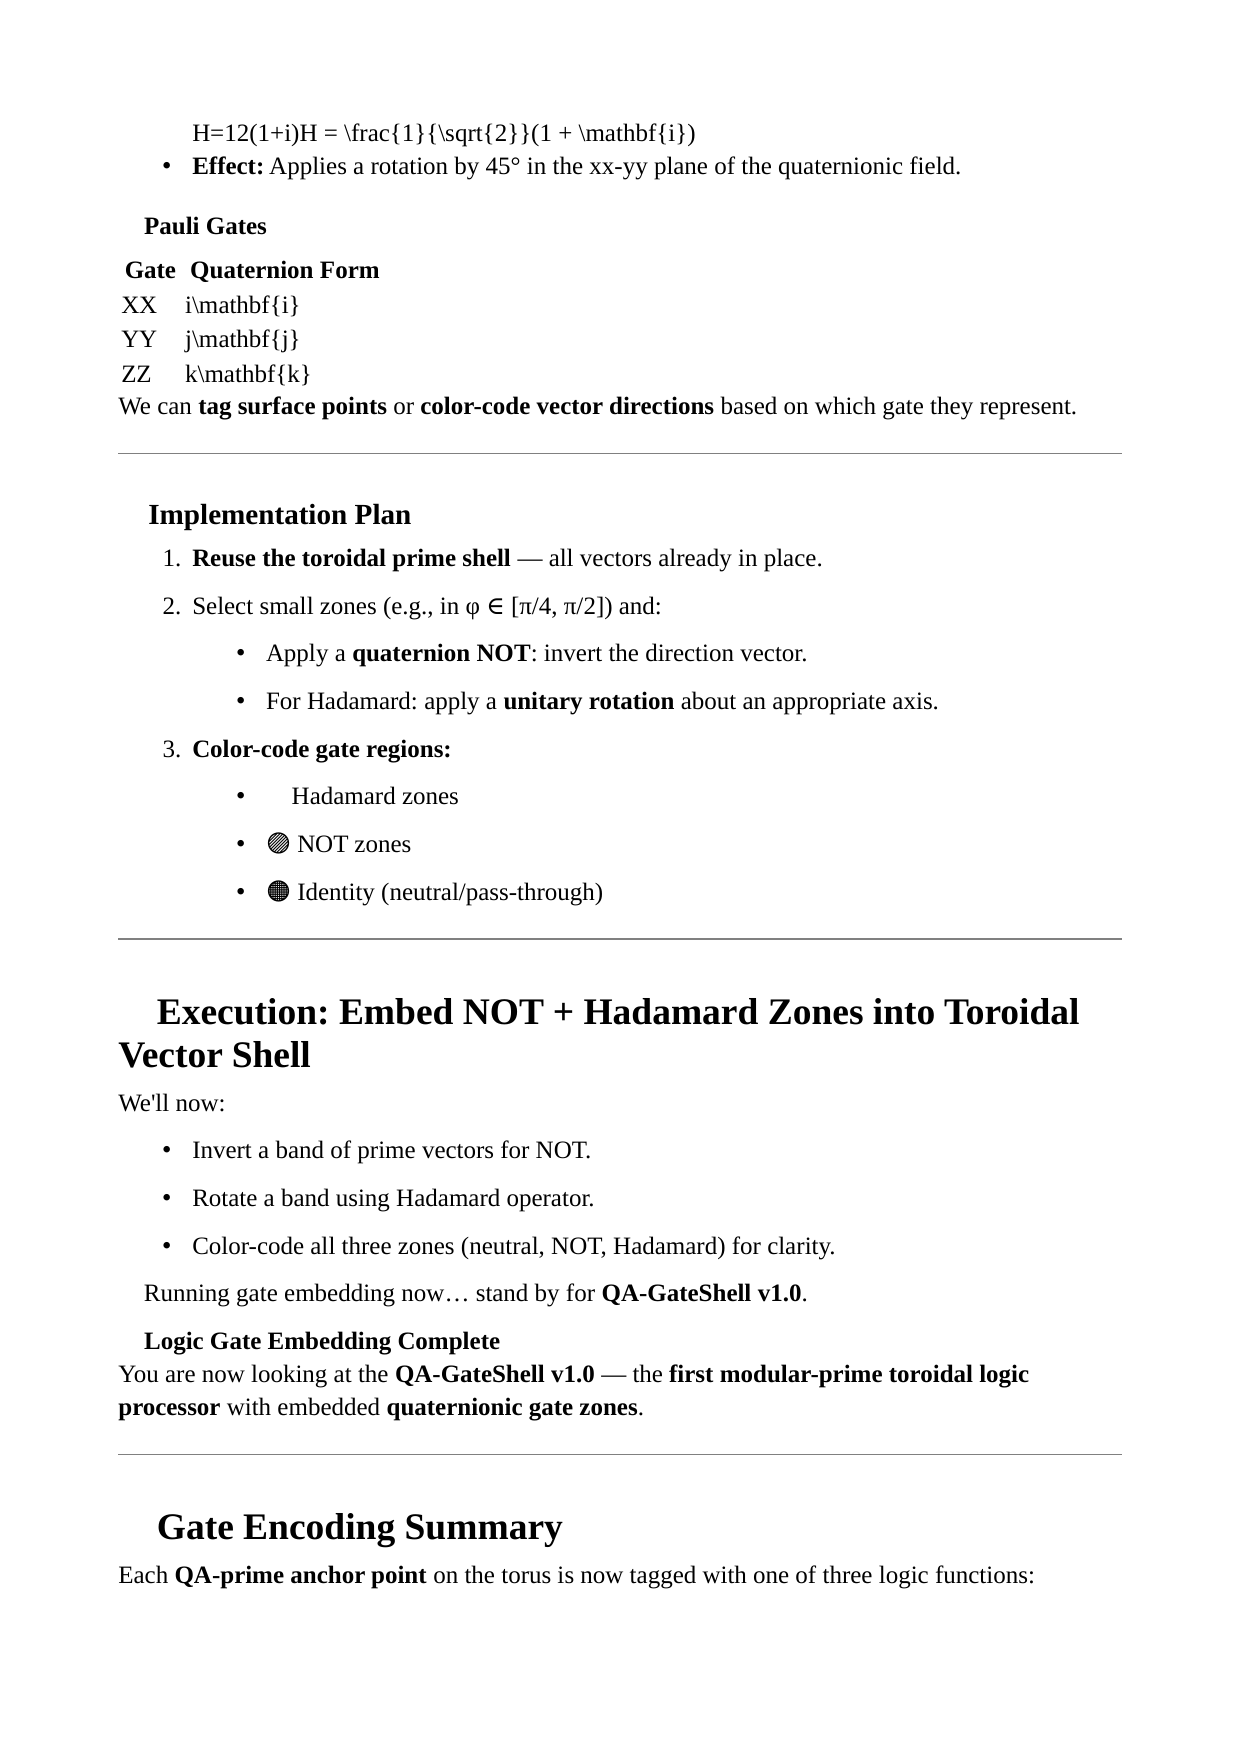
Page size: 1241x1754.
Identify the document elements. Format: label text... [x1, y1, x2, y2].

list Effect: Applies a rotation by 45° in the xx-yy plane of the quaternionic field. [162, 151, 1122, 180]
text Each QA-prime anchor point on the torus is now tagged with one of three logic functions: [118, 1560, 1122, 1589]
text 🔥 Running gate embedding now… stand by for QA-GateShell v1.0. [118, 1278, 1122, 1307]
list 🟠 Identity (neutral/pass-through) [236, 877, 1122, 905]
list Color-code gate regions: [162, 734, 1122, 762]
subtitle 🧪 Execution: Embed NOT + Hadamard Zones into Toroidal Vector Shell [118, 989, 1122, 1076]
list Invert a band of prime vectors for NOT. [162, 1136, 1122, 1164]
list 🟣 NOT zones [236, 829, 1122, 858]
table_cell i\mathbf{i} [182, 287, 387, 322]
subtitle 🎯 Gate Encoding Summary [118, 1505, 1122, 1548]
list Reuse the toroidal prime shell — all vectors already in place. [162, 543, 1122, 572]
list Select small zones (e.g., in φ ∈ [π/4, π/2]) and: [162, 591, 1122, 620]
table_header Quaternion Form [182, 253, 387, 287]
table_cell k\mathbf{k} [182, 356, 387, 391]
table_cell XX [118, 287, 182, 322]
subtitle ✅ Pauli Gates [118, 211, 1122, 240]
list H=12(1+i)H = \frac{1}{\sqrt{2}}(1 + \mathbf{i}) [162, 118, 1122, 147]
subtitle 💠 Implementation Plan [118, 497, 1122, 531]
table_header Gate [118, 253, 182, 287]
list Rotate a band using Hadamard operator. [162, 1183, 1122, 1212]
table_cell ZZ [118, 356, 182, 391]
list Color-code all three zones (neutral, NOT, Hadamard) for clarity. [162, 1231, 1122, 1259]
list For Hadamard: apply a unitary rotation about an appropriate axis. [236, 686, 1122, 715]
text We'll now: [118, 1088, 1122, 1117]
table_cell j\mathbf{j} [182, 322, 387, 356]
text 🧠 Logic Gate Embedding Complete You are now looking at the QA-GateShell v1.0 — the first modular-prime toroidal logic processor with embedded quaternionic gate zones. [118, 1326, 1122, 1421]
list 🔵 Hadamard zones [236, 781, 1122, 810]
list Apply a quaternion NOT: invert the direction vector. [236, 638, 1122, 667]
table_cell YY [118, 322, 182, 356]
text We can tag surface points or color-code vector directions based on which gate they represent. [118, 391, 1122, 419]
